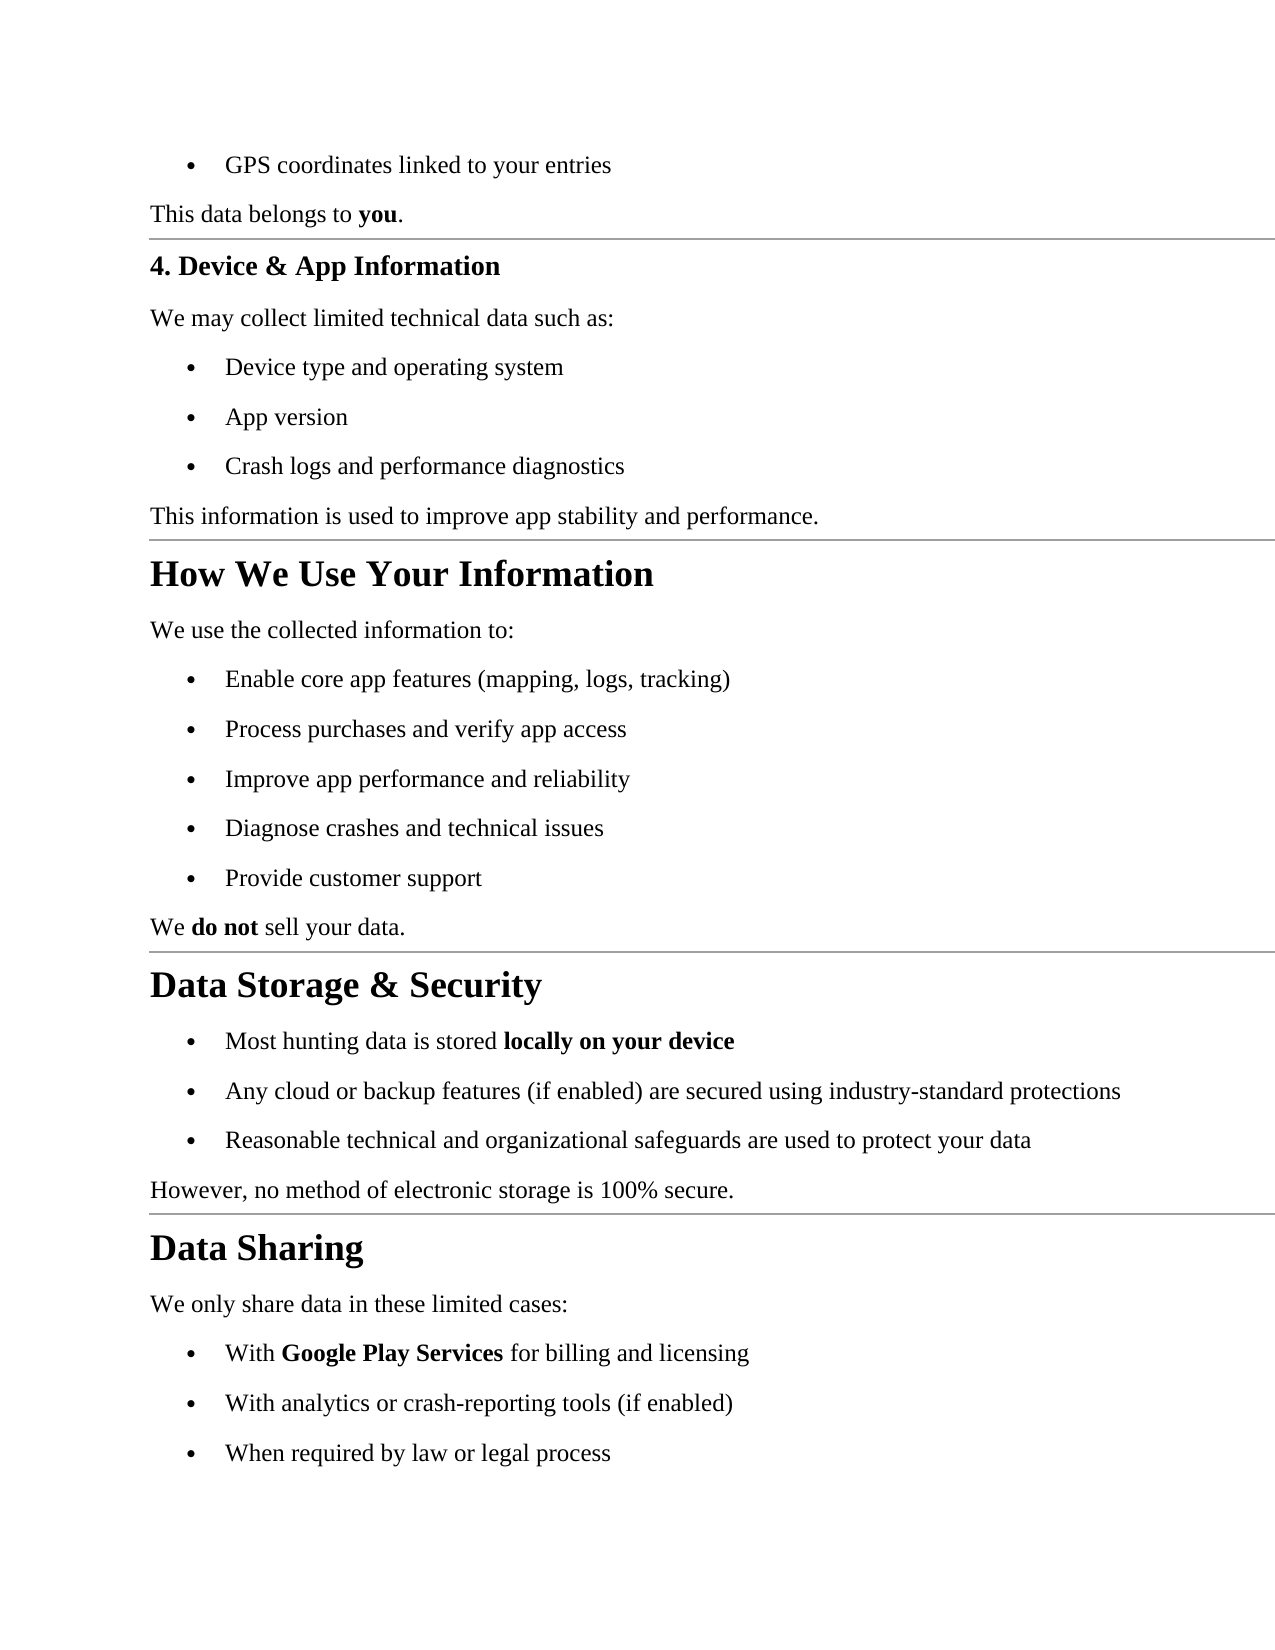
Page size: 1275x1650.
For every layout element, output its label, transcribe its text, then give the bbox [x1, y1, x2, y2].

list With Google Play Services for billing and licensing [187, 1338, 1125, 1367]
text This information is used to improve app stability and performance. [150, 501, 1125, 530]
text This data belongs to you. [150, 199, 1125, 228]
text We may collect limited technical data such as: [150, 303, 1125, 331]
list With analytics or crash-reporting tools (if enabled) [187, 1388, 1125, 1417]
subtitle 4. Device & App Information [150, 249, 1125, 282]
list Most hunting data is stored locally on your device [187, 1026, 1125, 1055]
list Improve app performance and reliability [187, 764, 1125, 792]
list App version [187, 402, 1125, 431]
list Crash logs and performance diagnostics [187, 451, 1125, 480]
list Diagnose crashes and technical issues [187, 813, 1125, 842]
list GPS coordinates linked to your entries [187, 150, 1125, 179]
list Provide customer support [187, 863, 1125, 892]
text However, no method of electronic storage is 100% secure. [150, 1175, 1125, 1204]
list When required by law or legal process [187, 1438, 1125, 1466]
subtitle Data Sharing [150, 1225, 1125, 1268]
text We do not sell your data. [150, 912, 1125, 941]
subtitle Data Storage & Security [150, 962, 1125, 1005]
text We only share data in these limited cases: [150, 1289, 1125, 1318]
list Any cloud or backup features (if enabled) are secured using industry-standard protections [187, 1076, 1125, 1104]
list Reasonable technical and organizational safeguards are used to protect your data [187, 1125, 1125, 1154]
subtitle How We Use Your Information [150, 551, 1125, 594]
text We use the collected information to: [150, 615, 1125, 644]
list Process purchases and verify app access [187, 714, 1125, 743]
list Device type and operating system [187, 352, 1125, 381]
list Enable core app features (mapping, logs, tracking) [187, 664, 1125, 693]
